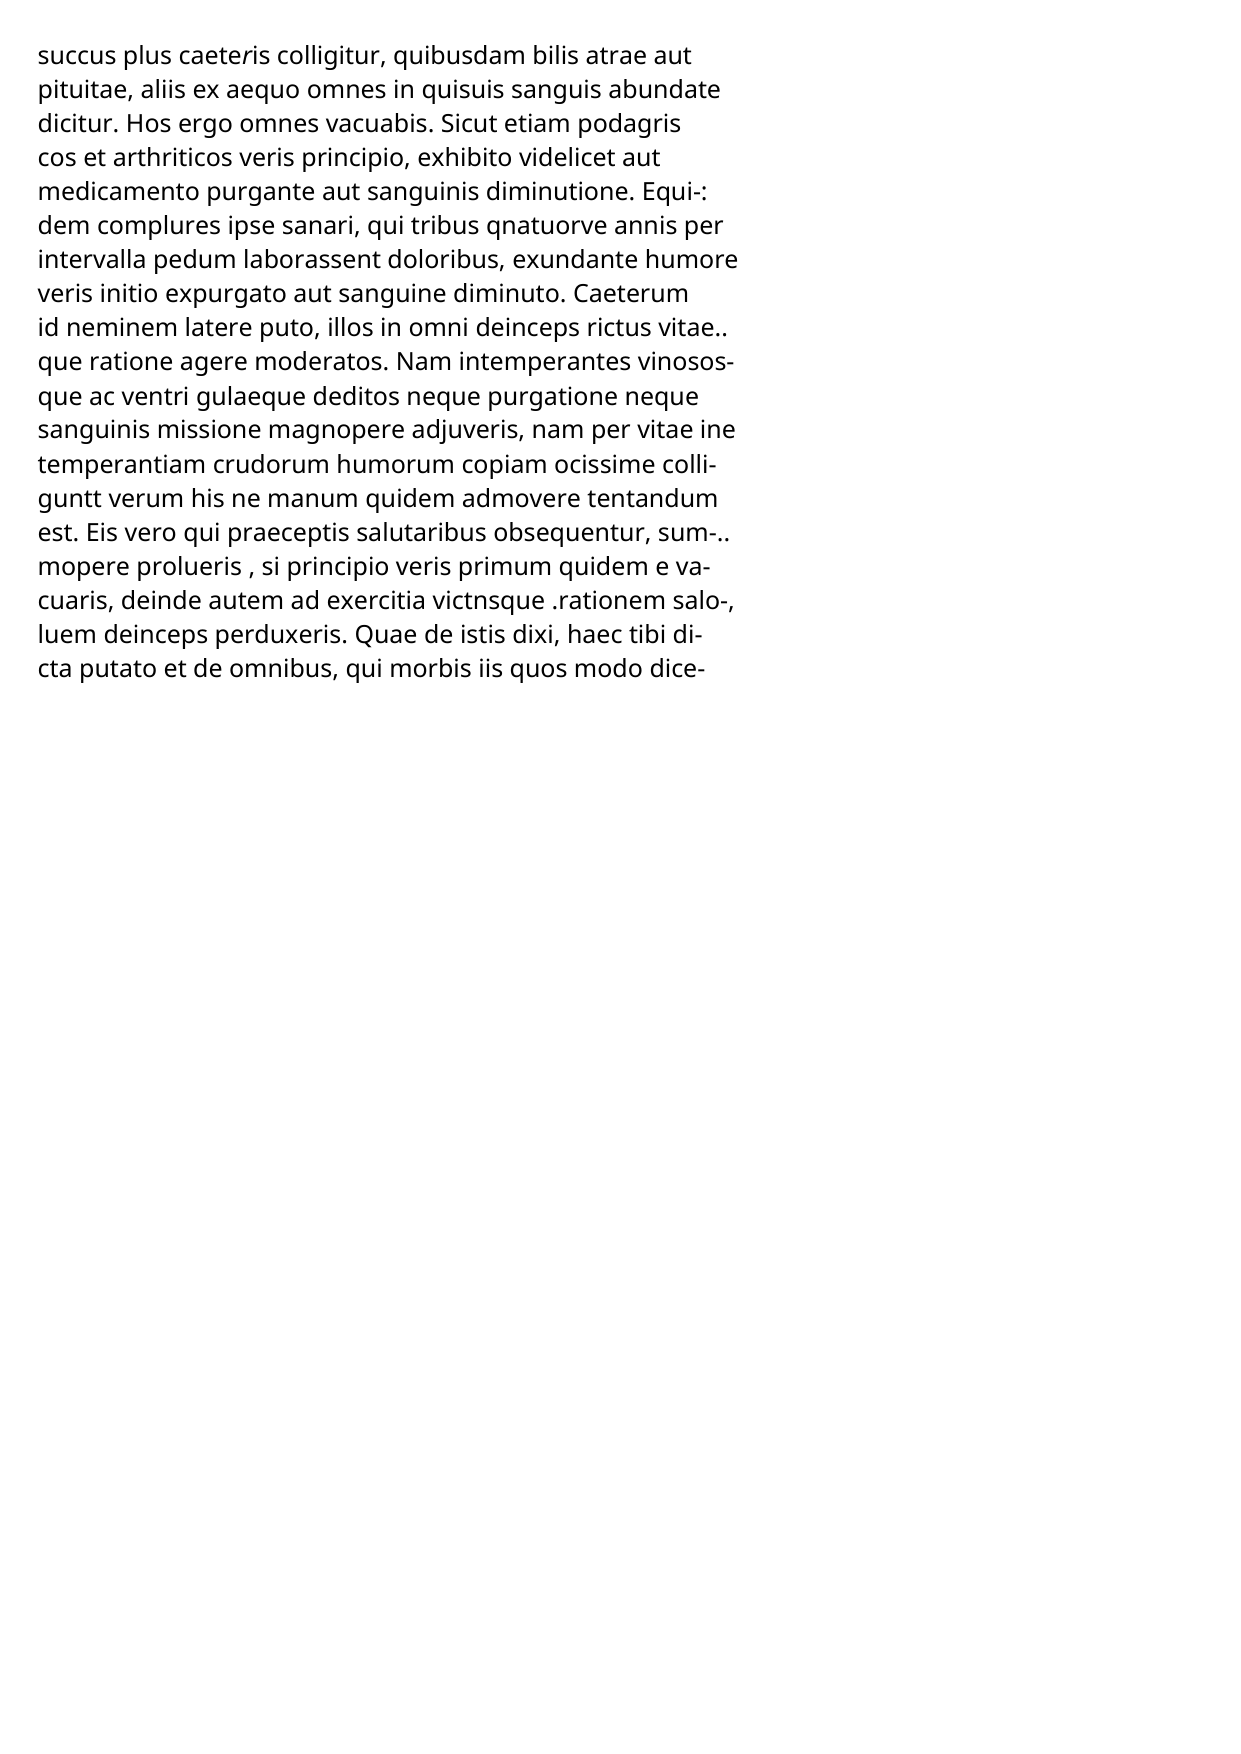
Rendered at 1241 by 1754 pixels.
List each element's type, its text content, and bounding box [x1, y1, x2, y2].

text succus plus caeteris colligitur, quibusdam bilis atrae aut pituitae, aliis ex aequo omnes in quisuis sanguis abundate dicitur. Hos ergo omnes vacuabis. Sicut etiam podagris cos et arthriticos veris principio, exhibito videlicet aut medicamento purgante aut sanguinis diminutione. Equi-: dem complures ipse sanari, qui tribus qnatuorve annis per intervalla pedum laborassent doloribus, exundante humore veris initio expurgato aut sanguine diminuto. Caeterum id neminem latere puto, illos in omni deinceps rictus vitae.. que ratione agere moderatos. Nam intemperantes vinosos- que ac ventri gulaeque deditos neque purgatione neque sanguinis missione magnopere adjuveris, nam per vitae ine temperantiam crudorum humorum copiam ocissime colli- guntt verum his ne manum quidem admovere tentandum est. Eis vero qui praeceptis salutaribus obsequentur, sum-.. mopere prolueris , si principio veris primum quidem e va- cuaris, deinde autem ad exercitia victnsque .rationem salo-, luem deinceps perduxeris. Quae de istis dixi, haec tibi di- cta putato et de omnibus, qui morbis iis quos modo dice- [37, 37, 1203, 685]
